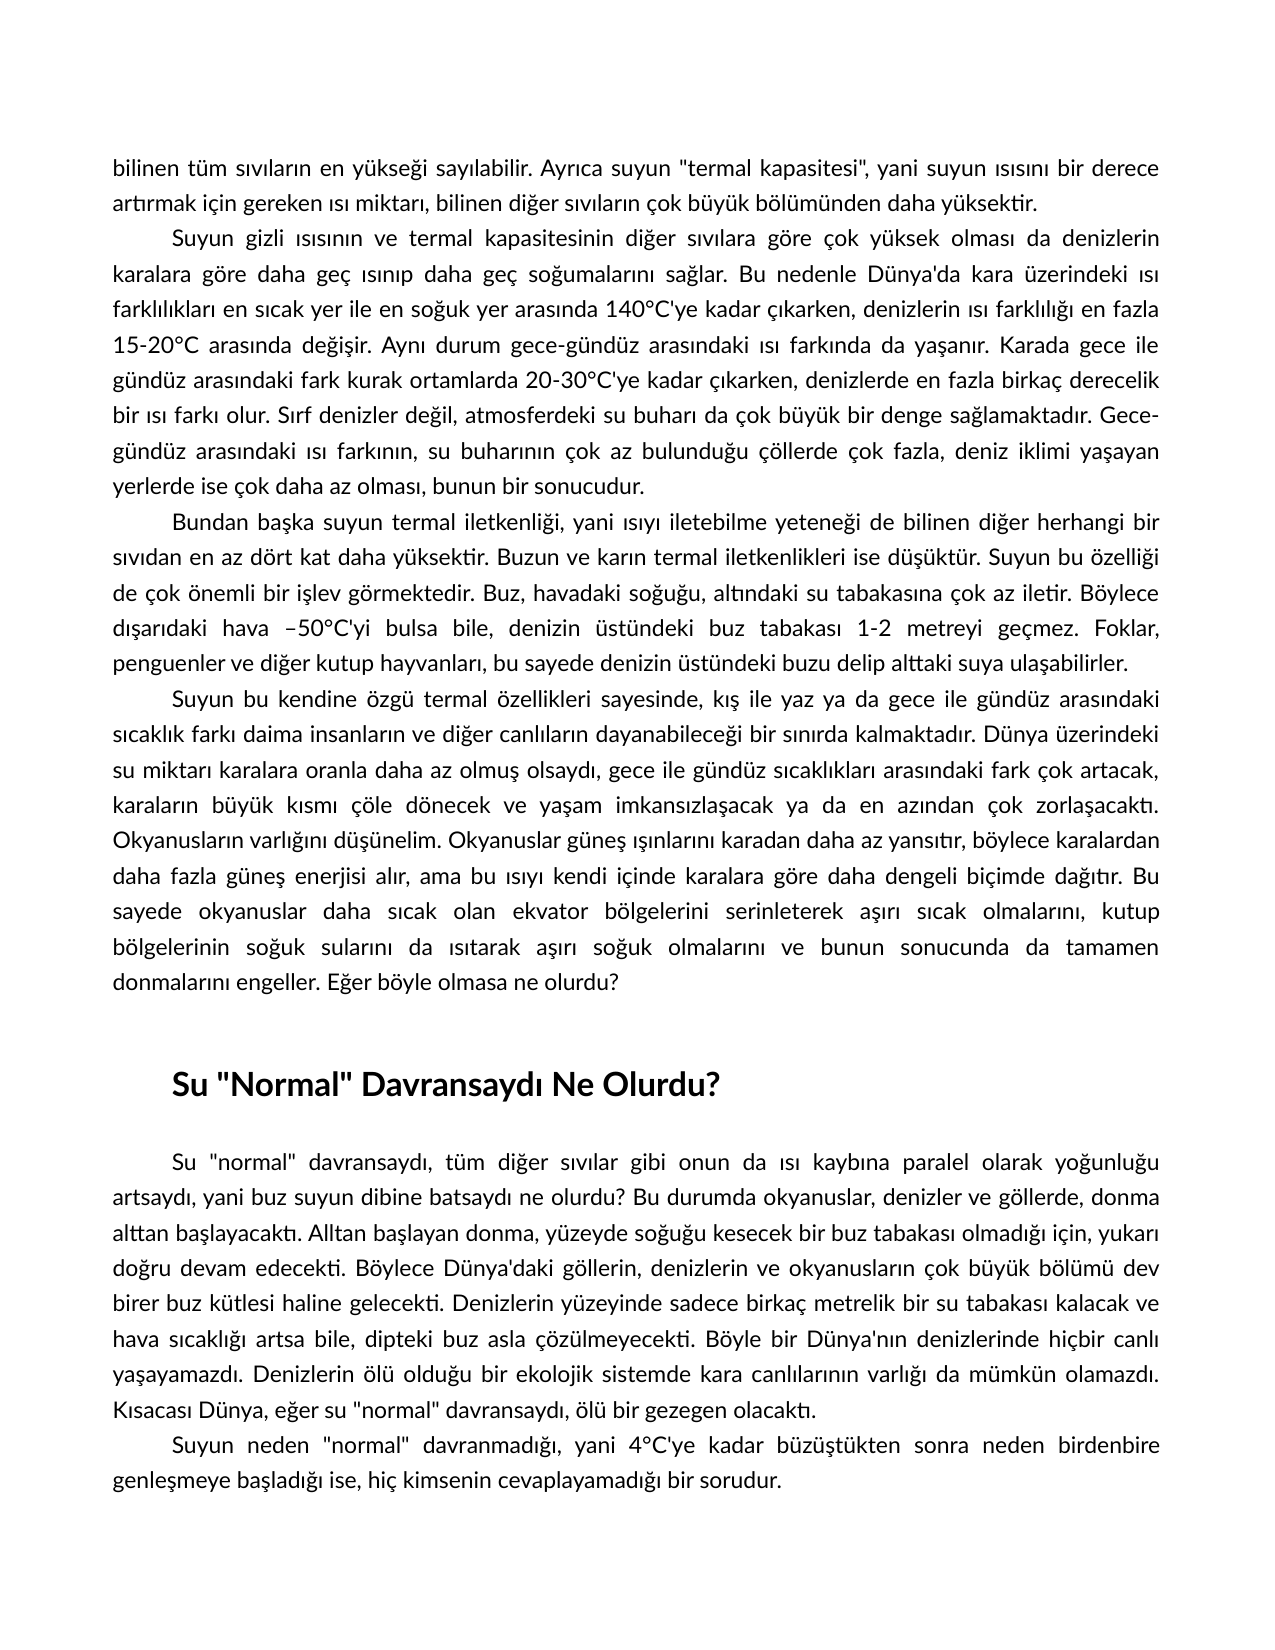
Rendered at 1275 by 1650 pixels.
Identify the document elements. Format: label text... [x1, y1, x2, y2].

text Su "normal" davransaydı, tüm diğer sıvılar gibi onun da ısı kaybına paralel olarak yoğunluğu artsaydı, yani buz suyun dibine batsaydı ne olurdu? Bu durumda okyanuslar, denizler ve göllerde, donma alttan başlayacaktı. Alltan başlayan donma, yüzeyde soğuğu kesecek bir buz tabakası olmadığı için, yukarı doğru devam edecekti. Böylece Dünya'daki göllerin, denizlerin ve okyanusların çok büyük bölümü dev birer buz kütlesi haline gelecekti. Denizlerin yüzeyinde sadece birkaç metrelik bir su tabakası kalacak ve hava sıcaklığı artsa bile, dipteki buz asla çözülmeyecekti. Böyle bir Dünya'nın denizlerinde hiçbir canlı yaşayamazdı. Denizlerin ölü olduğu bir ekolojik sistemde kara canlılarının varlığı da mümkün olamazdı. Kısacası Dünya, eğer su "normal" davransaydı, ölü bir gezegen olacaktı. [112, 1142, 1161, 1425]
text Bundan başka suyun termal iletkenliği, yani ısıyı iletebilme yeteneği de bilinen diğer herhangi bir sıvıdan en az dört kat daha yüksektir. Buzun ve karın termal iletkenlikleri ise düşüktür. Suyun bu özelliği de çok önemli bir işlev görmektedir. Buz, havadaki soğuğu, altındaki su tabakasına çok az iletir. Böylece dışarıdaki hava –50°C'yi bulsa bile, denizin üstündeki buz tabakası 1-2 metreyi geçmez. Foklar, penguenler ve diğer kutup hayvanları, bu sayede denizin üstündeki buzu delip alttaki suya ulaşabilirler. [112, 502, 1161, 679]
text Suyun neden "normal" davranmadığı, yani 4°C'ye kadar büzüştükten sonra neden birdenbire genleşmeye başladığı ise, hiç kimsenin cevaplayamadığı bir sorudur. [112, 1425, 1161, 1496]
text Suyun gizli ısısının ve termal kapasitesinin diğer sıvılara göre çok yüksek olması da denizlerin karalara göre daha geç ısınıp daha geç soğumalarını sağlar. Bu nedenle Dünya'da kara üzerindeki ısı farklılıkları en sıcak yer ile en soğuk yer arasında 140°C'ye kadar çıkarken, denizlerin ısı farklılığı en fazla 15-20°C arasında değişir. Aynı durum gece-gündüz arasındaki ısı farkında da yaşanır. Karada gece ile gündüz arasındaki fark kurak ortamlarda 20-30°C'ye kadar çıkarken, denizlerde en fazla birkaç derecelik bir ısı farkı olur. Sırf denizler değil, atmosferdeki su buharı da çok büyük bir denge sağlamaktadır. Gece-gündüz arasındaki ısı farkının, su buharının çok az bulunduğu çöllerde çok fazla, deniz iklimi yaşayan yerlerde ise çok daha az olması, bunun bir sonucudur. [112, 218, 1161, 502]
text bilinen tüm sıvıların en yükseği sayılabilir. Ayrıca suyun "termal kapasitesi", yani suyun ısısını bir derece artırmak için gereken ısı miktarı, bilinen diğer sıvıların çok büyük bölümünden daha yüksektir. [112, 148, 1161, 218]
text Su "Normal" Davransaydı Ne Olurdu? [112, 1068, 1161, 1104]
text Suyun bu kendine özgü termal özellikleri sayesinde, kış ile yaz ya da gece ile gündüz arasındaki sıcaklık farkı daima insanların ve diğer canlıların dayanabileceği bir sınırda kalmaktadır. Dünya üzerindeki su miktarı karalara oranla daha az olmuş olsaydı, gece ile gündüz sıcaklıkları arasındaki fark çok artacak, karaların büyük kısmı çöle dönecek ve yaşam imkansızlaşacak ya da en azından çok zorlaşacaktı. Okyanusların varlığını düşünelim. Okyanuslar güneş ışınlarını karadan daha az yansıtır, böylece karalardan daha fazla güneş enerjisi alır, ama bu ısıyı kendi içinde karalara göre daha dengeli biçimde dağıtır. Bu sayede okyanuslar daha sıcak olan ekvator bölgelerini serinleterek aşırı sıcak olmalarını, kutup bölgelerinin soğuk sularını da ısıtarak aşırı soğuk olmalarını ve bunun sonucunda da tamamen donmalarını engeller. Eğer böyle olmasa ne olurdu? [112, 679, 1161, 998]
